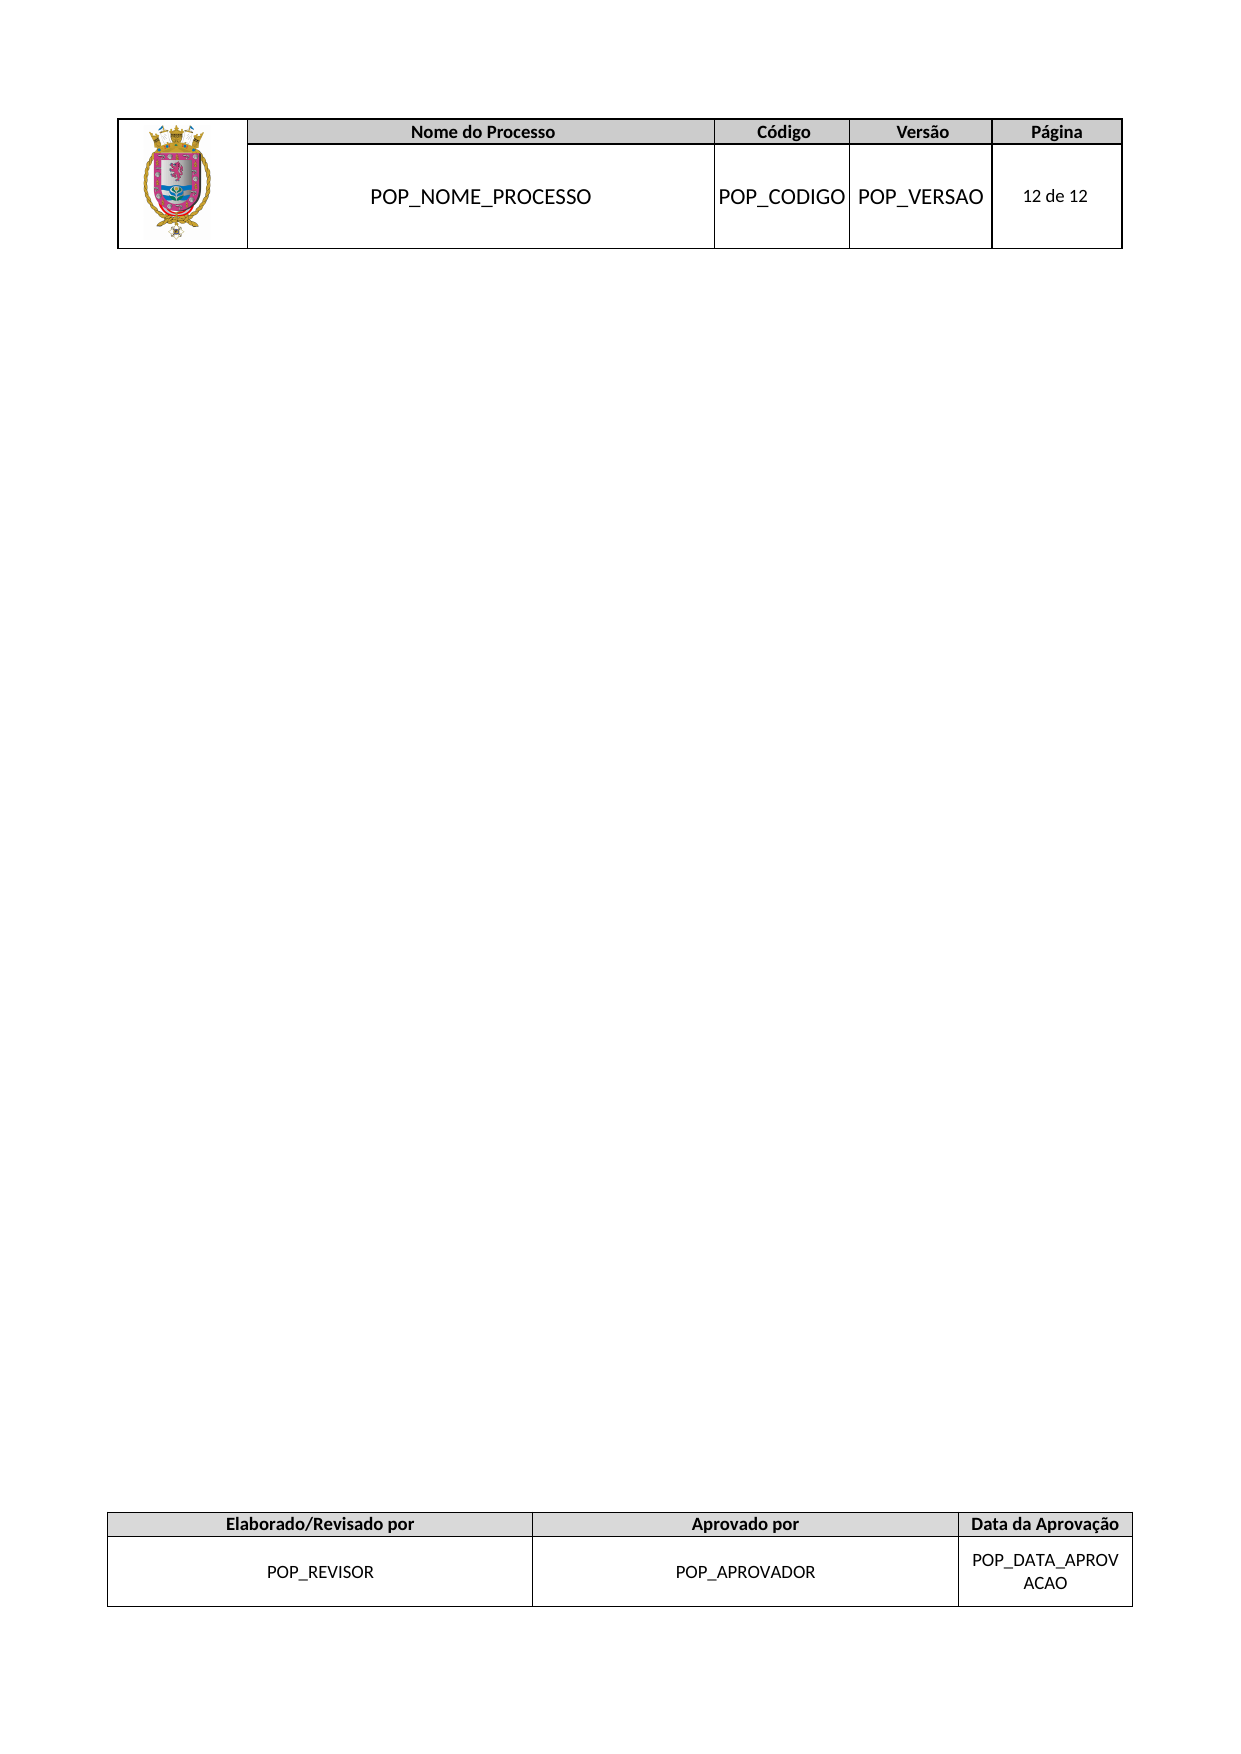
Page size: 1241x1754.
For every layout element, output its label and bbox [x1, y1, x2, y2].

picture [143, 125, 211, 240]
